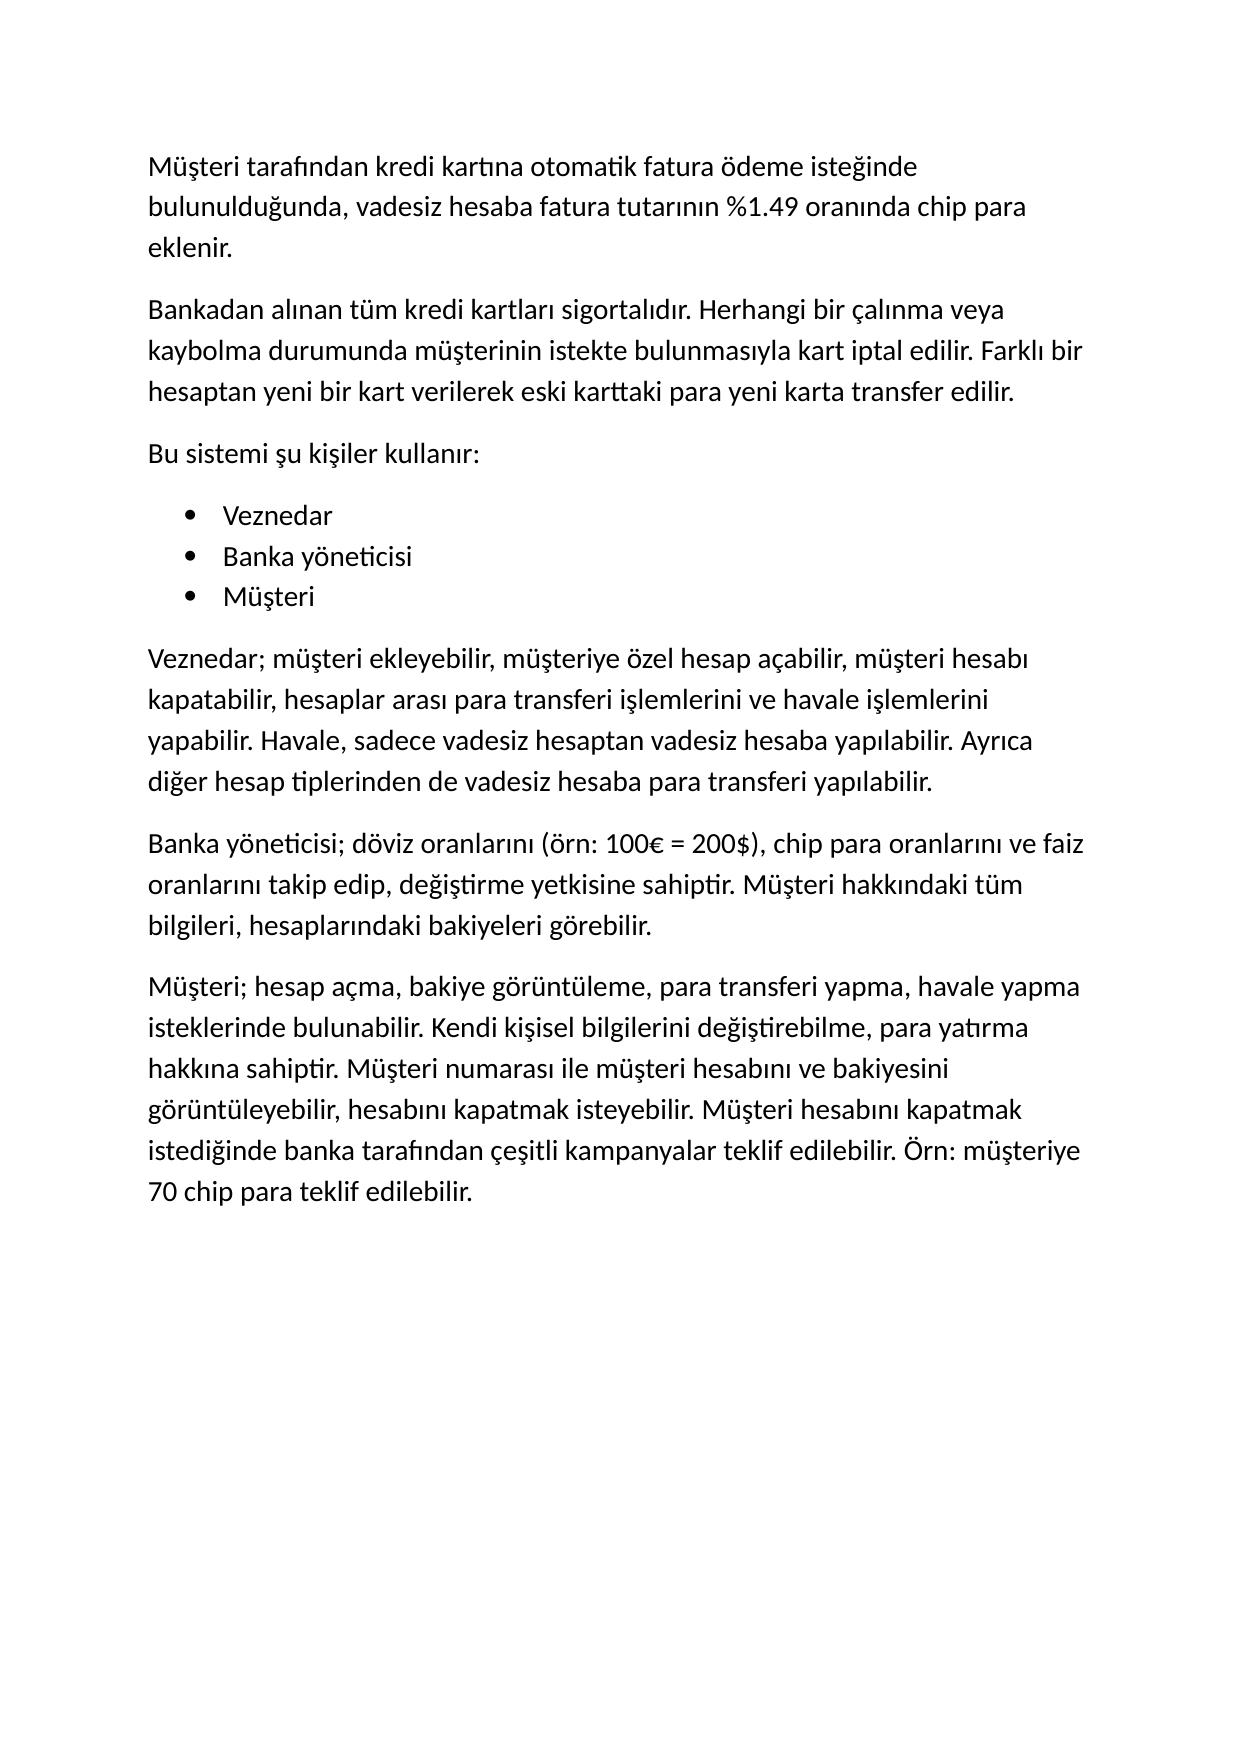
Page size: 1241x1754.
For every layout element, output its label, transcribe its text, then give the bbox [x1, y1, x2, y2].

list Müşteri [185, 578, 1093, 614]
list Veznedar [185, 497, 1093, 532]
text Bu sistemi şu kişiler kullanır: [148, 435, 1093, 471]
text Bankadan alınan tüm kredi kartları sigortalıdır. Herhangi bir çalınma veya kaybolma durumunda müşterinin istekte bulunmasıyla kart iptal edilir. Farklı bir hesaptan yeni bir kart verilerek eski karttaki para yeni karta transfer edilir. [148, 291, 1093, 409]
text Banka yöneticisi; döviz oranlarını (örn: 100€ = 200$), chip para oranlarını ve faiz oranlarını takip edip, değiştirme yetkisine sahiptir. Müşteri hakkındaki tüm bilgileri, hesaplarındaki bakiyeleri görebilir. [148, 825, 1093, 942]
text Müşteri; hesap açma, bakiye görüntüleme, para transferi yapma, havale yapma isteklerinde bulunabilir. Kendi kişisel bilgilerini değiştirebilme, para yatırma hakkına sahiptir. Müşteri numarası ile müşteri hesabını ve bakiyesini görüntüleyebilir, hesabını kapatmak isteyebilir. Müşteri hesabını kapatmak istediğinde banka tarafından çeşitli kampanyalar teklif edilebilir. Örn: müşteriye 70 chip para teklif edilebilir. [148, 968, 1093, 1209]
list Banka yöneticisi [185, 538, 1093, 573]
text Veznedar; müşteri ekleyebilir, müşteriye özel hesap açabilir, müşteri hesabı kapatabilir, hesaplar arası para transferi işlemlerini ve havale işlemlerini yapabilir. Havale, sadece vadesiz hesaptan vadesiz hesaba yapılabilir. Ayrıca diğer hesap tiplerinden de vadesiz hesaba para transferi yapılabilir. [148, 640, 1093, 799]
text Müşteri tarafından kredi kartına otomatik fatura ödeme isteğinde bulunulduğunda, vadesiz hesaba fatura tutarının %1.49 oranında chip para eklenir. [148, 148, 1093, 265]
